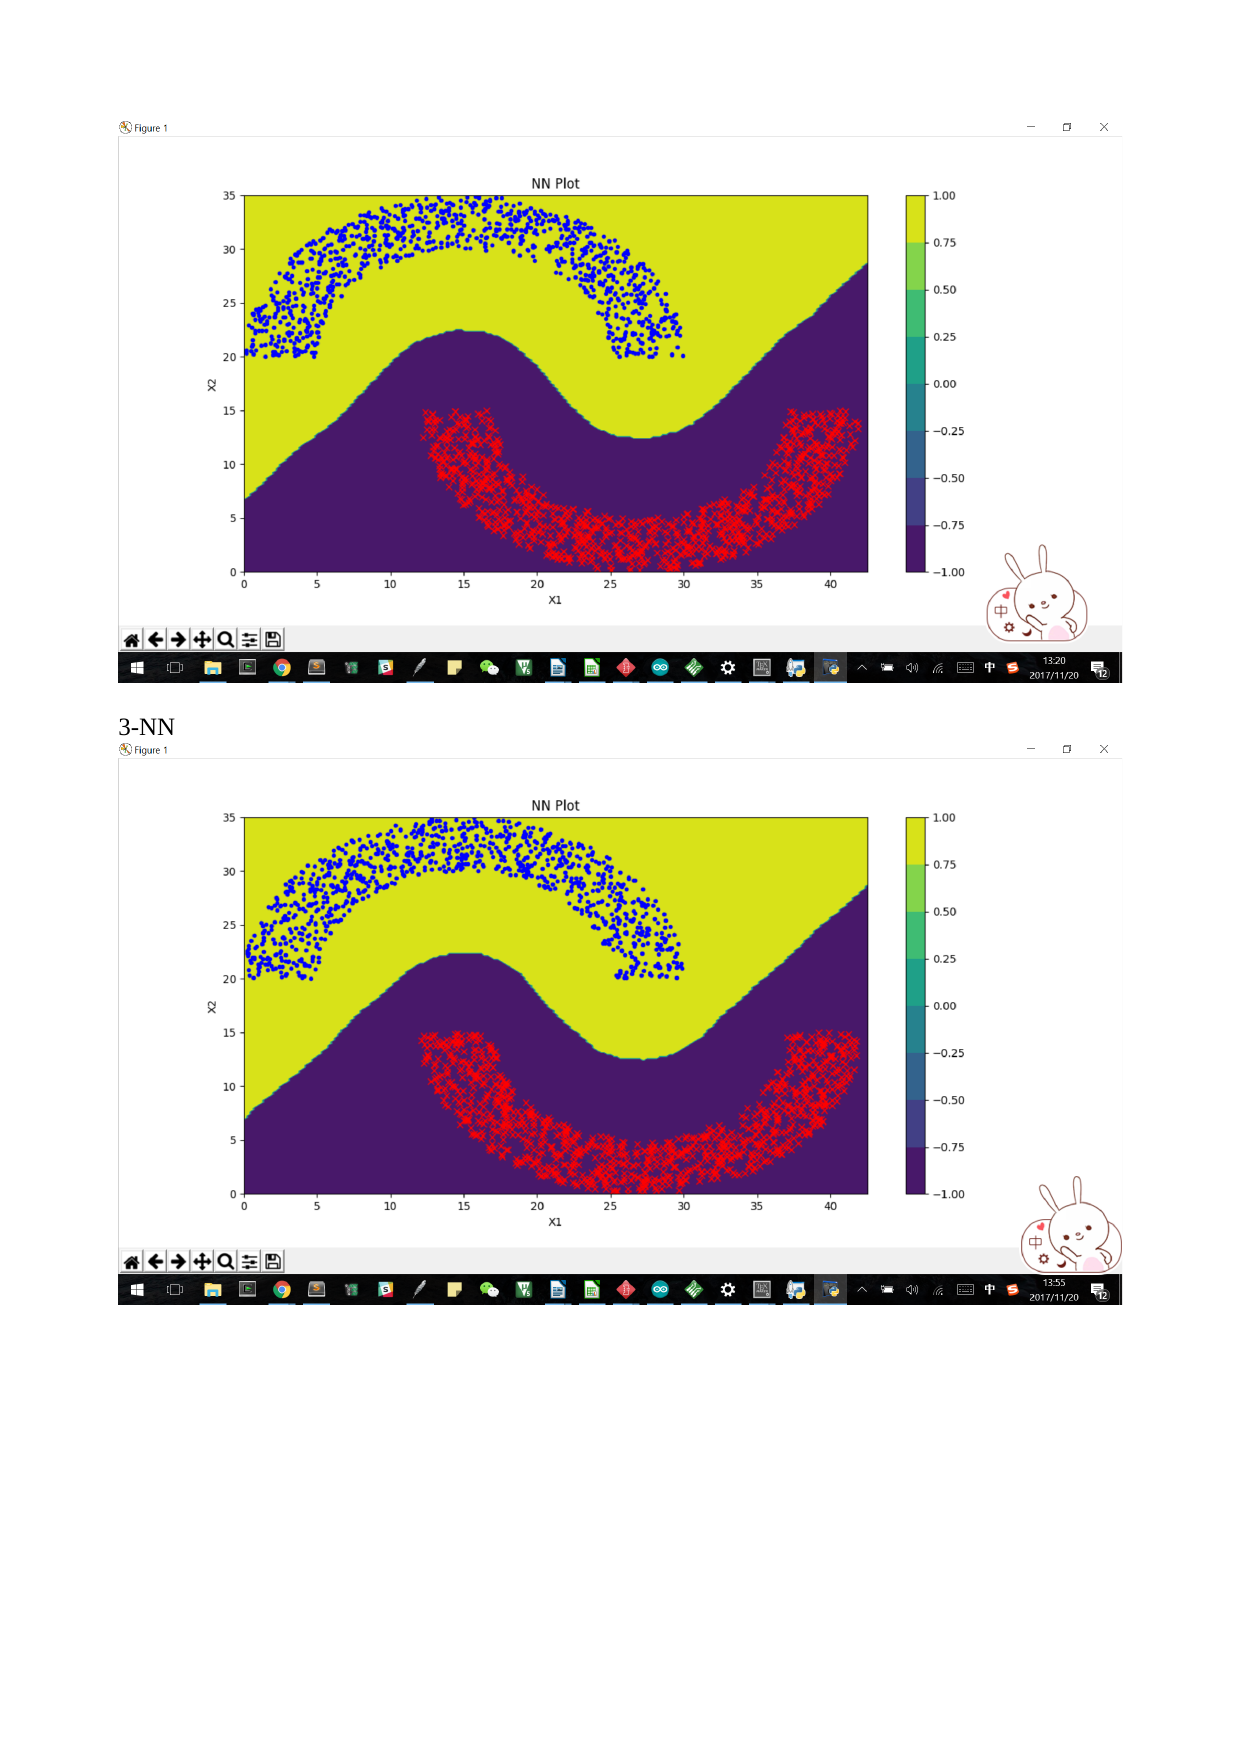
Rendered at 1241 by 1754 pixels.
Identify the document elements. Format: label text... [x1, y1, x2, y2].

picture [118, 118, 1123, 683]
text 3-NN [118, 712, 1122, 740]
picture [118, 740, 1123, 1305]
